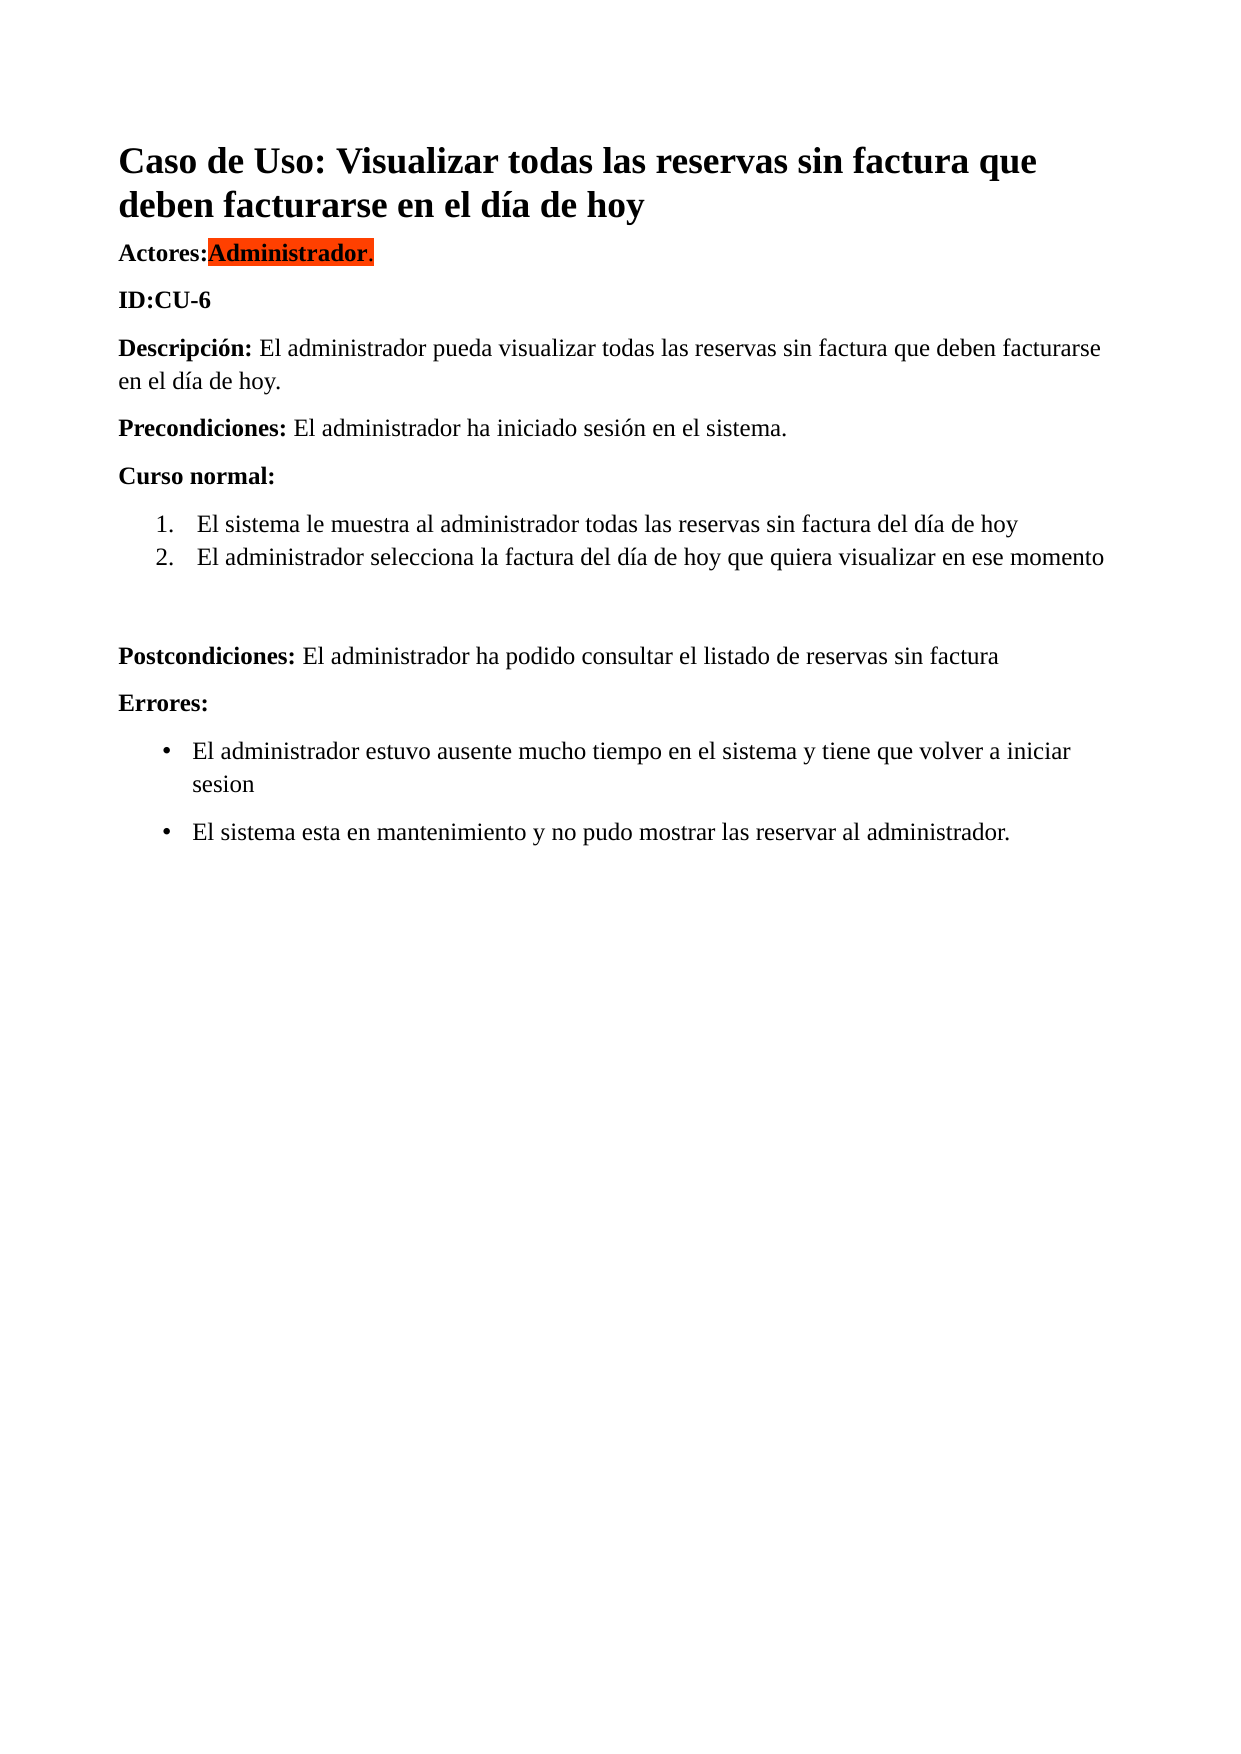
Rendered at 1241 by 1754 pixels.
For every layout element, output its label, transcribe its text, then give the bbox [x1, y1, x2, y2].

text Errores: [118, 688, 1122, 717]
text Curso normal: [118, 461, 1122, 490]
text Precondiciones: El administrador ha iniciado sesión en el sistema. [118, 413, 1122, 442]
list El administrador estuvo ausente mucho tiempo en el sistema y tiene que volver a iniciar sesion [162, 736, 1122, 798]
text Descripción: El administrador pueda visualizar todas las reservas sin factura que deben facturarse en el día de hoy. [118, 333, 1122, 395]
text ID:CU-6 [118, 285, 1122, 314]
text Actores:Administrador. [118, 238, 1122, 266]
subtitle Caso de Uso: Visualizar todas las reservas sin factura que deben facturarse en el día de hoy [118, 139, 1122, 225]
list El administrador selecciona la factura del día de hoy que quiera visualizar en ese momento [155, 542, 1122, 571]
list El sistema esta en mantenimiento y no pudo mostrar las reservar al administrador. [162, 817, 1122, 845]
text Postcondiciones: El administrador ha podido consultar el listado de reservas sin factura [118, 641, 1122, 669]
list El sistema le muestra al administrador todas las reservas sin factura del día de hoy [155, 509, 1122, 537]
